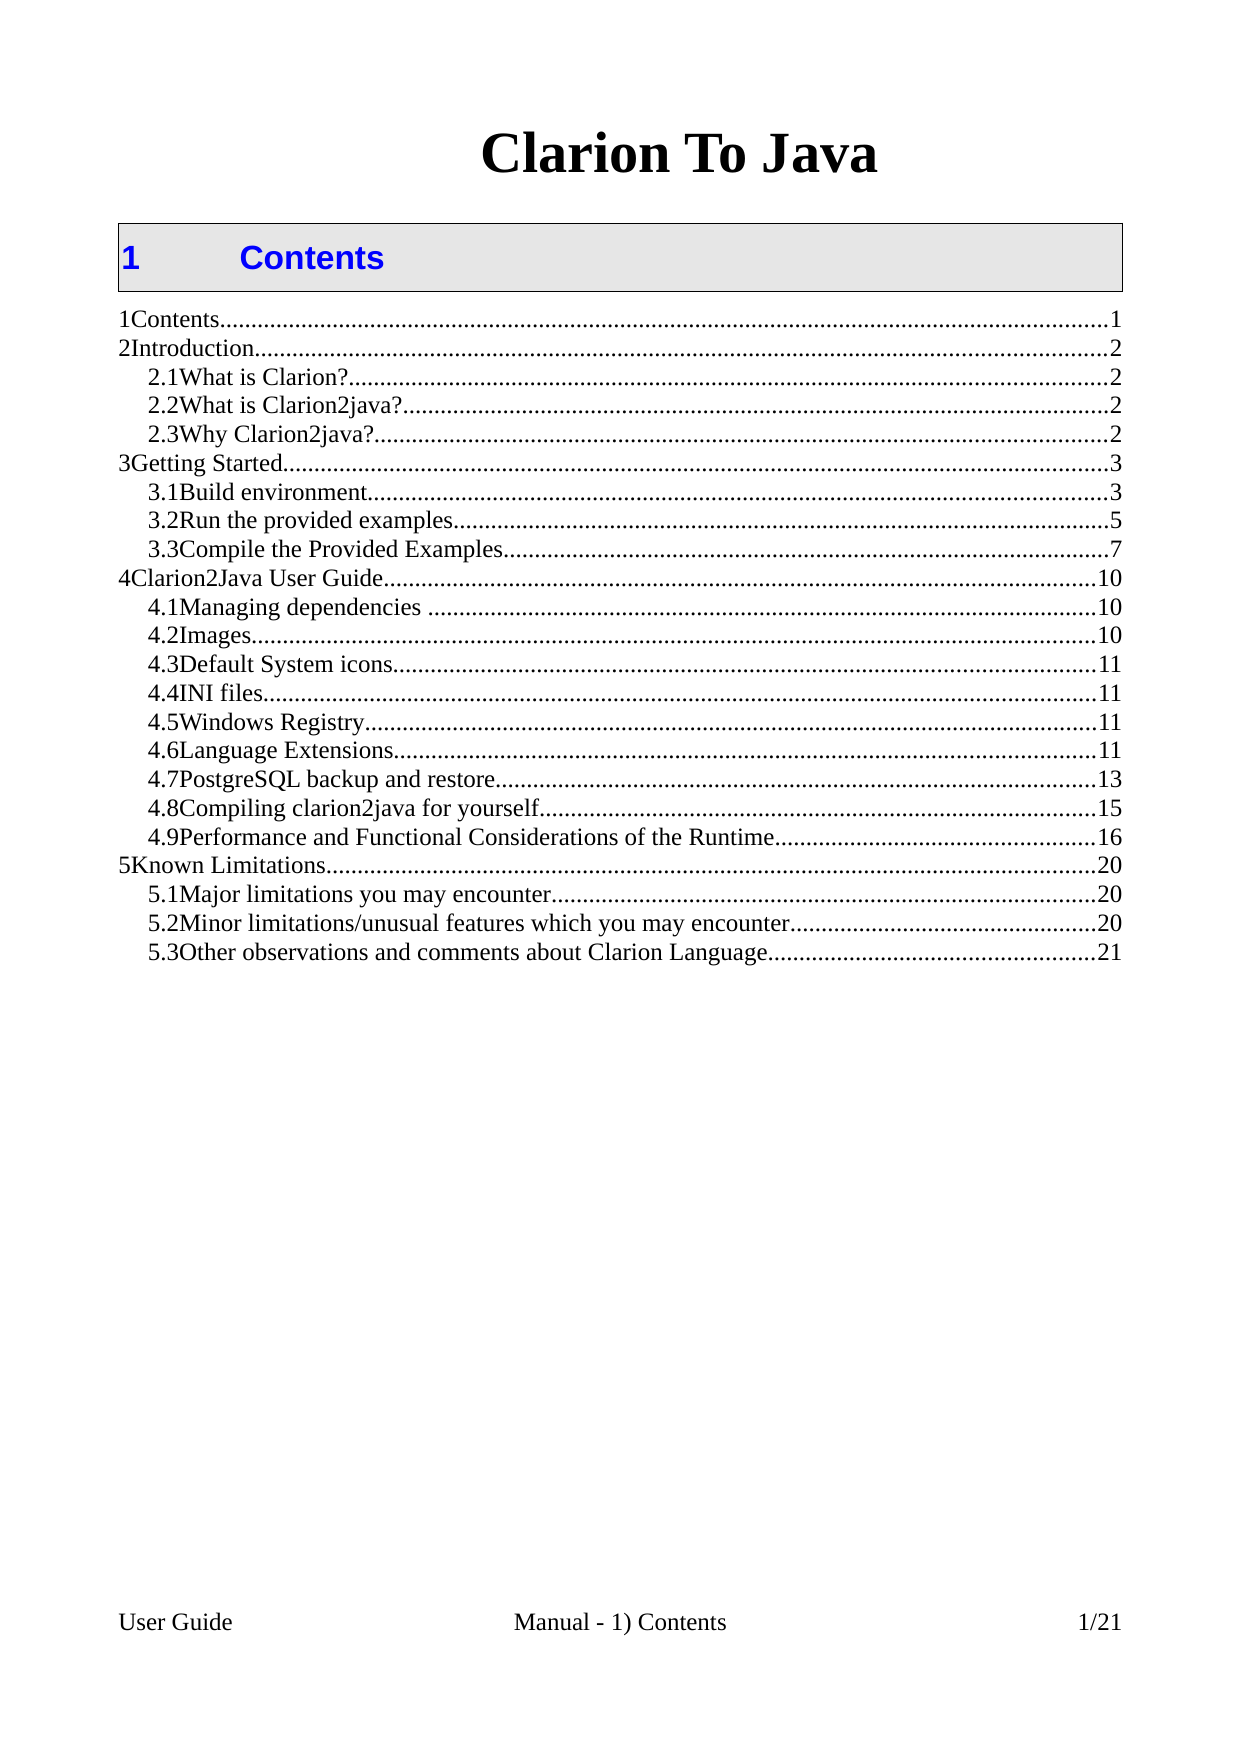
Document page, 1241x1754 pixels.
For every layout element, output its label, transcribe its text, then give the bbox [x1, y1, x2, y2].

text 3.2Run the provided examples 5 [148, 505, 1122, 534]
text 4.5Windows Registry 11 [148, 707, 1122, 735]
text 1Contents 1 [118, 304, 1122, 333]
text 2.2What is Clarion2java? 2 [148, 390, 1122, 419]
text 5.1Major limitations you may encounter 20 [148, 879, 1122, 908]
text 3Getting Started 3 [118, 448, 1122, 477]
text 4.9Performance and Functional Considerations of the Runtime 16 [148, 822, 1122, 850]
text 4.4INI files 11 [148, 678, 1122, 707]
text 3.1Build environment 3 [148, 477, 1122, 505]
text 5.2Minor limitations/unusual features which you may encounter 20 [148, 908, 1122, 937]
text 2Introduction 2 [118, 333, 1122, 362]
text 4.1Managing dependencies 10 [148, 592, 1122, 620]
text 4.2Images 10 [148, 620, 1122, 649]
text 4.3Default System icons 11 [148, 649, 1122, 678]
text 4.8Compiling clarion2java for yourself 15 [148, 793, 1122, 822]
text 4.6Language Extensions 11 [148, 735, 1122, 764]
text Clarion To Java [236, 118, 1122, 185]
text 3.3Compile the Provided Examples 7 [148, 534, 1122, 563]
text 5Known Limitations 20 [118, 850, 1122, 879]
subtitle Contents [119, 224, 1122, 291]
text 4Clarion2Java User Guide 10 [118, 563, 1122, 592]
text 2.1What is Clarion? 2 [148, 362, 1122, 390]
text 2.3Why Clarion2java? 2 [148, 419, 1122, 448]
text 5.3Other observations and comments about Clarion Language 21 [148, 937, 1122, 965]
text 4.7PostgreSQL backup and restore 13 [148, 764, 1122, 793]
